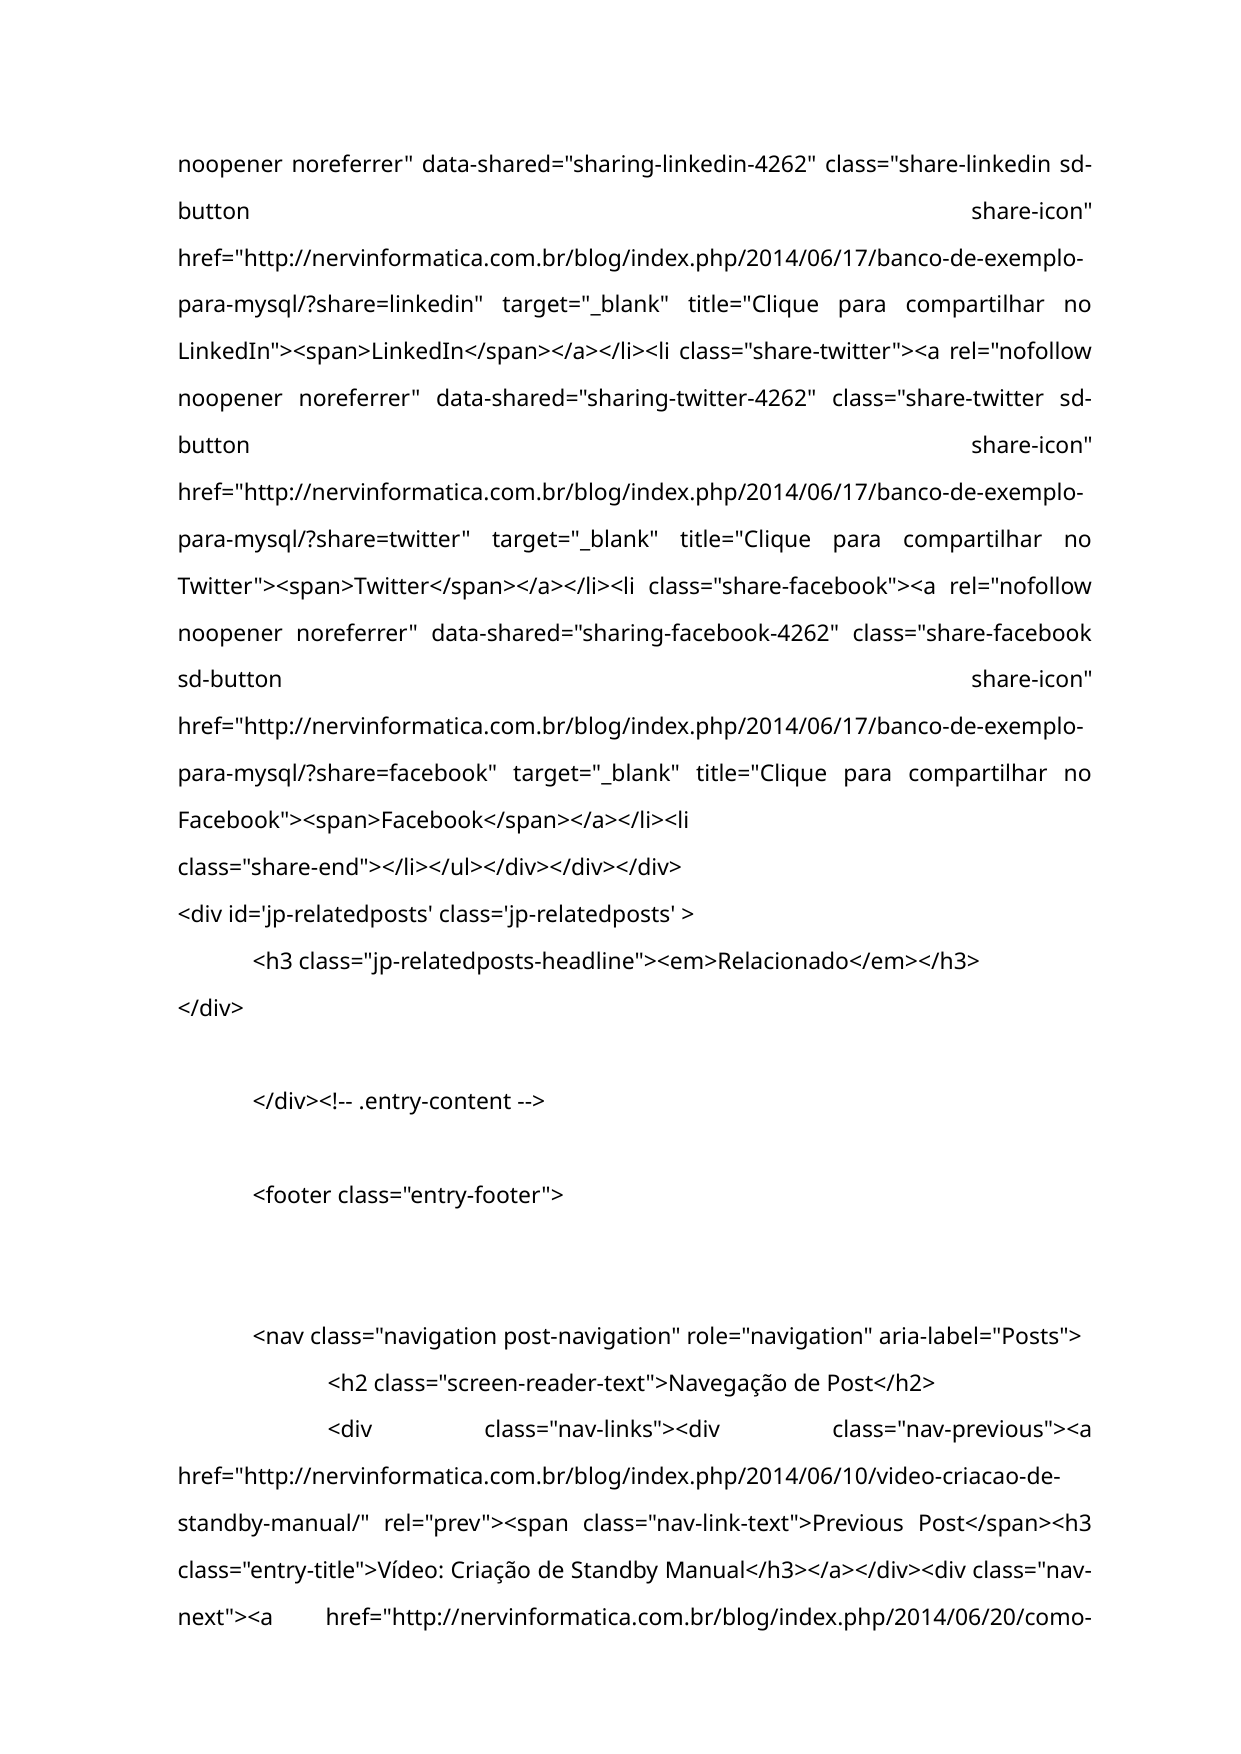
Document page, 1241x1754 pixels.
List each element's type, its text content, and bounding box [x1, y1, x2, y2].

text </div><!-- .entry-content --> [177, 1085, 1092, 1116]
text <nav class="navigation post-navigation" role="navigation" aria-label="Posts"> [177, 1319, 1092, 1351]
text <h2 class="screen-reader-text">Navegação de Post</h2> [177, 1366, 1092, 1398]
text </div> [177, 991, 1092, 1023]
text <div class="nav-links"><div class="nav-previous"><a href="http://nervinformatica.com.br/blog/index.php/2014/06/10/video-criacao-de-standby-manual/" rel="prev"><span class="nav-link-text">Previous Post</span><h3 class="entry-title">Vídeo: Criação de Standby Manual</h3></a></div><div class="nav-next"><a href="http://nervinformatica.com.br/blog/index.php/2014/06/20/como- [177, 1413, 1092, 1632]
text noopener noreferrer" data-shared="sharing-linkedin-4262" class="share-linkedin sd-button share-icon" href="http://nervinformatica.com.br/blog/index.php/2014/06/17/banco-de-exemplo-para-mysql/?share=linkedin" target="_blank" title="Clique para compartilhar no LinkedIn"><span>LinkedIn</span></a></li><li class="share-twitter"><a rel="nofollow noopener noreferrer" data-shared="sharing-twitter-4262" class="share-twitter sd-button share-icon" href="http://nervinformatica.com.br/blog/index.php/2014/06/17/banco-de-exemplo-para-mysql/?share=twitter" target="_blank" title="Clique para compartilhar no Twitter"><span>Twitter</span></a></li><li class="share-facebook"><a rel="nofollow noopener noreferrer" data-shared="sharing-facebook-4262" class="share-facebook sd-button share-icon" href="http://nervinformatica.com.br/blog/index.php/2014/06/17/banco-de-exemplo-para-mysql/?share=facebook" target="_blank" title="Clique para compartilhar no Facebook"><span>Facebook</span></a></li><li class="share-end"></li></ul></div></div></div> [177, 148, 1092, 882]
text <div id='jp-relatedposts' class='jp-relatedposts' > [177, 898, 1092, 929]
text <h3 class="jp-relatedposts-headline"><em>Relacionado</em></h3> [177, 944, 1092, 976]
text <footer class="entry-footer"> [177, 1179, 1092, 1210]
